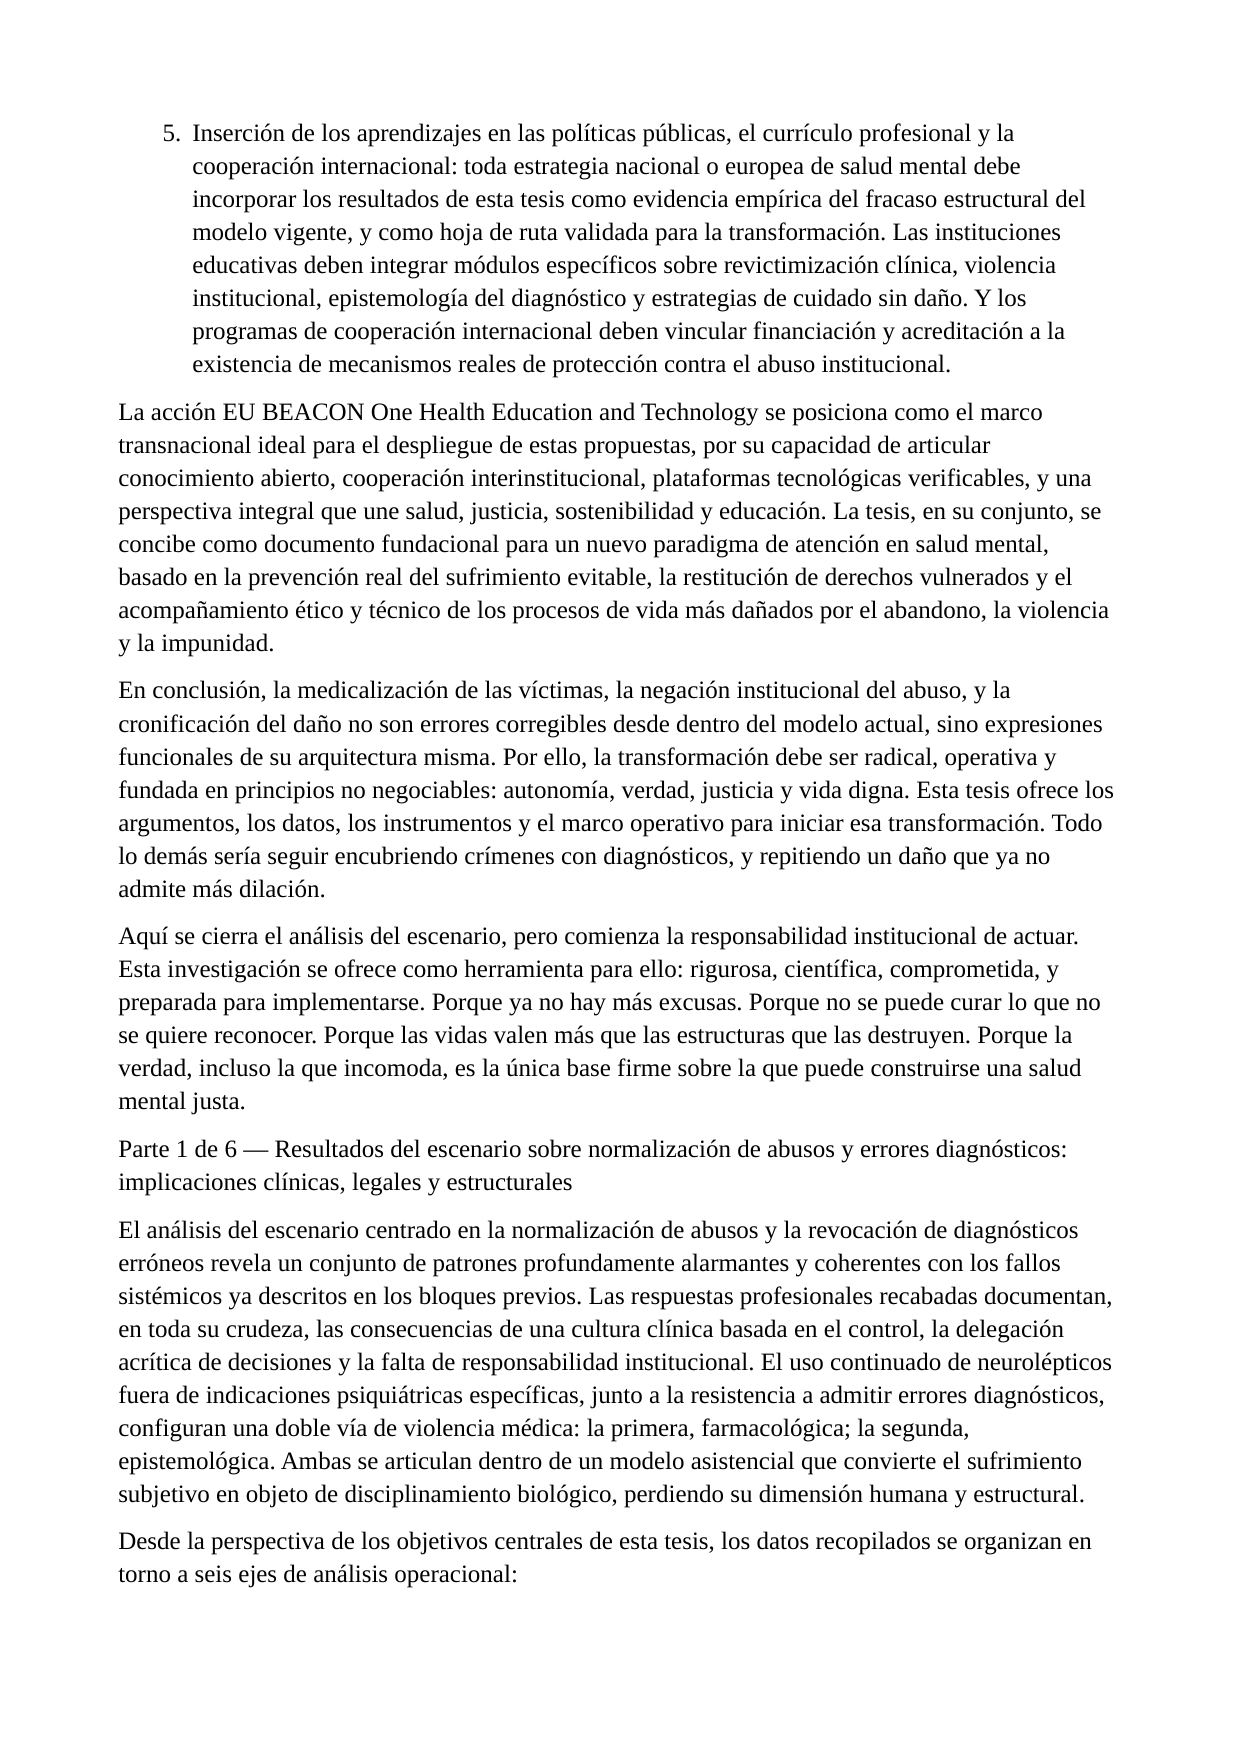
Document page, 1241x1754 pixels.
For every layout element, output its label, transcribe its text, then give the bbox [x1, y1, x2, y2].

text El análisis del escenario centrado en la normalización de abusos y la revocación de diagnósticos erróneos revela un conjunto de patrones profundamente alarmantes y coherentes con los fallos sistémicos ya descritos en los bloques previos. Las respuestas profesionales recabadas documentan, en toda su crudeza, las consecuencias de una cultura clínica basada en el control, la delegación acrítica de decisiones y la falta de responsabilidad institucional. El uso continuado de neurolépticos fuera de indicaciones psiquiátricas específicas, junto a la resistencia a admitir errores diagnósticos, configuran una doble vía de violencia médica: la primera, farmacológica; la segunda, epistemológica. Ambas se articulan dentro de un modelo asistencial que convierte el sufrimiento subjetivo en objeto de disciplinamiento biológico, perdiendo su dimensión humana y estructural. [118, 1215, 1122, 1508]
text Parte 1 de 6 — Resultados del escenario sobre normalización de abusos y errores diagnósticos: implicaciones clínicas, legales y estructurales [118, 1134, 1122, 1196]
list Inserción de los aprendizajes en las políticas públicas, el currículo profesional y la cooperación internacional: toda estrategia nacional o europea de salud mental debe incorporar los resultados de esta tesis como evidencia empírica del fracaso estructural del modelo vigente, y como hoja de ruta validada para la transformación. Las instituciones educativas deben integrar módulos específicos sobre revictimización clínica, violencia institucional, epistemología del diagnóstico y estrategias de cuidado sin daño. Y los programas de cooperación internacional deben vincular financiación y acreditación a la existencia de mecanismos reales de protección contra el abuso institucional. [162, 118, 1122, 378]
text En conclusión, la medicalización de las víctimas, la negación institucional del abuso, y la cronificación del daño no son errores corregibles desde dentro del modelo actual, sino expresiones funcionales de su arquitectura misma. Por ello, la transformación debe ser radical, operativa y fundada en principios no negociables: autonomía, verdad, justicia y vida digna. Esta tesis ofrece los argumentos, los datos, los instrumentos y el marco operativo para iniciar esa transformación. Todo lo demás sería seguir encubriendo crímenes con diagnósticos, y repitiendo un daño que ya no admite más dilación. [118, 676, 1122, 902]
text Aquí se cierra el análisis del escenario, pero comienza la responsabilidad institucional de actuar. Esta investigación se ofrece como herramienta para ello: rigurosa, científica, comprometida, y preparada para implementarse. Porque ya no hay más excusas. Porque no se puede curar lo que no se quiere reconocer. Porque las vidas valen más que las estructuras que las destruyen. Porque la verdad, incluso la que incomoda, es la única base firme sobre la que puede construirse una salud mental justa. [118, 921, 1122, 1115]
text La acción EU BEACON One Health Education and Technology se posiciona como el marco transnacional ideal para el despliegue de estas propuestas, por su capacidad de articular conocimiento abierto, cooperación interinstitucional, plataformas tecnológicas verificables, y una perspectiva integral que une salud, justicia, sostenibilidad y educación. La tesis, en su conjunto, se concibe como documento fundacional para un nuevo paradigma de atención en salud mental, basado en la prevención real del sufrimiento evitable, la restitución de derechos vulnerados y el acompañamiento ético y técnico de los procesos de vida más dañados por el abandono, la violencia y la impunidad. [118, 397, 1122, 657]
text Desde la perspectiva de los objetivos centrales de esta tesis, los datos recopilados se organizan en torno a seis ejes de análisis operacional: [118, 1526, 1122, 1588]
